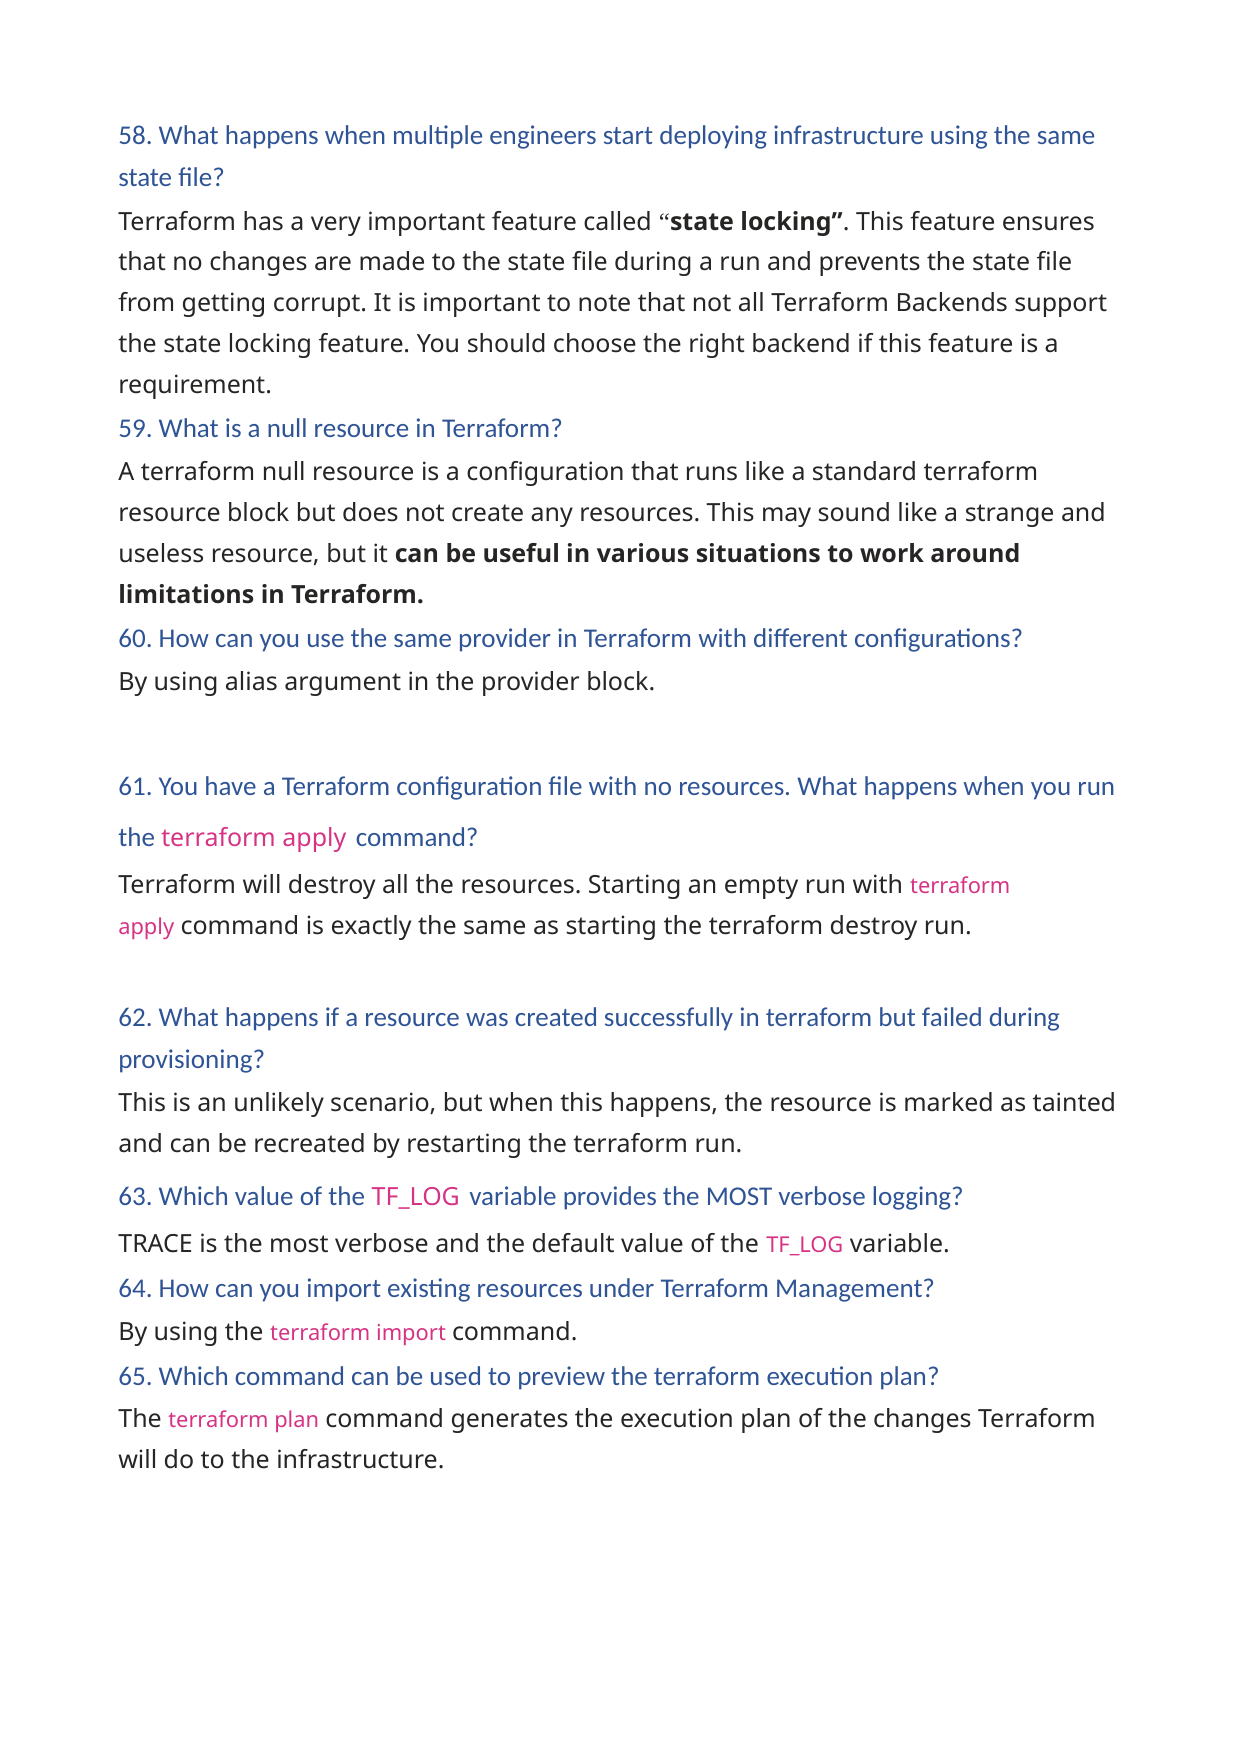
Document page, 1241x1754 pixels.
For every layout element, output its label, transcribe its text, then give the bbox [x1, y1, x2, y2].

text Terraform will destroy all the resources. Starting an empty run with terraform apply command is exactly the same as starting the terraform destroy run. [118, 867, 1122, 942]
subtitle 58. What happens when multiple engineers start deploying infrastructure using the same state file? [118, 118, 1122, 194]
subtitle 65. Which command can be used to preview the terraform execution plan? [118, 1359, 1122, 1392]
subtitle 64. How can you import existing resources under Terraform Management? [118, 1271, 1122, 1304]
subtitle 60. How can you use the same provider in Terraform with different configurations? [118, 621, 1122, 654]
text By using alias argument in the provider block. [118, 664, 1122, 698]
subtitle 59. What is a null resource in Terraform? [118, 411, 1122, 444]
subtitle 61. You have a Terraform configuration file with no resources. What happens when you run the terraform apply command? [118, 769, 1122, 855]
subtitle 62. What happens if a resource was created successfully in terraform but failed during provisioning? [118, 1000, 1122, 1075]
text Terraform has a very important feature called “state locking”. This feature ensures that no changes are made to the state file during a run and prevents the state file from getting corrupt. It is important to note that not all Terraform Backends support the state locking feature. You should choose the right backend if this feature is a requirement. [118, 203, 1122, 401]
text A terraform null resource is a configuration that runs like a standard terraform resource block but does not create any resources. This may sound like a strange and useless resource, but it can be useful in various situations to work around limitations in Terraform. [118, 454, 1122, 611]
text TRACE is the most verbose and the default value of the TF_LOG variable. [118, 1226, 1122, 1260]
text This is an unlikely scenario, but when this happens, the resource is marked as tainted and can be recreated by restarting the terraform run. [118, 1085, 1122, 1159]
text By using the terraform import command. [118, 1314, 1122, 1348]
subtitle 63. Which value of the TF_LOG variable provides the MOST verbose logging? [118, 1171, 1122, 1214]
text The terraform plan command generates the execution plan of the changes Terraform will do to the infrastructure. [118, 1401, 1122, 1476]
